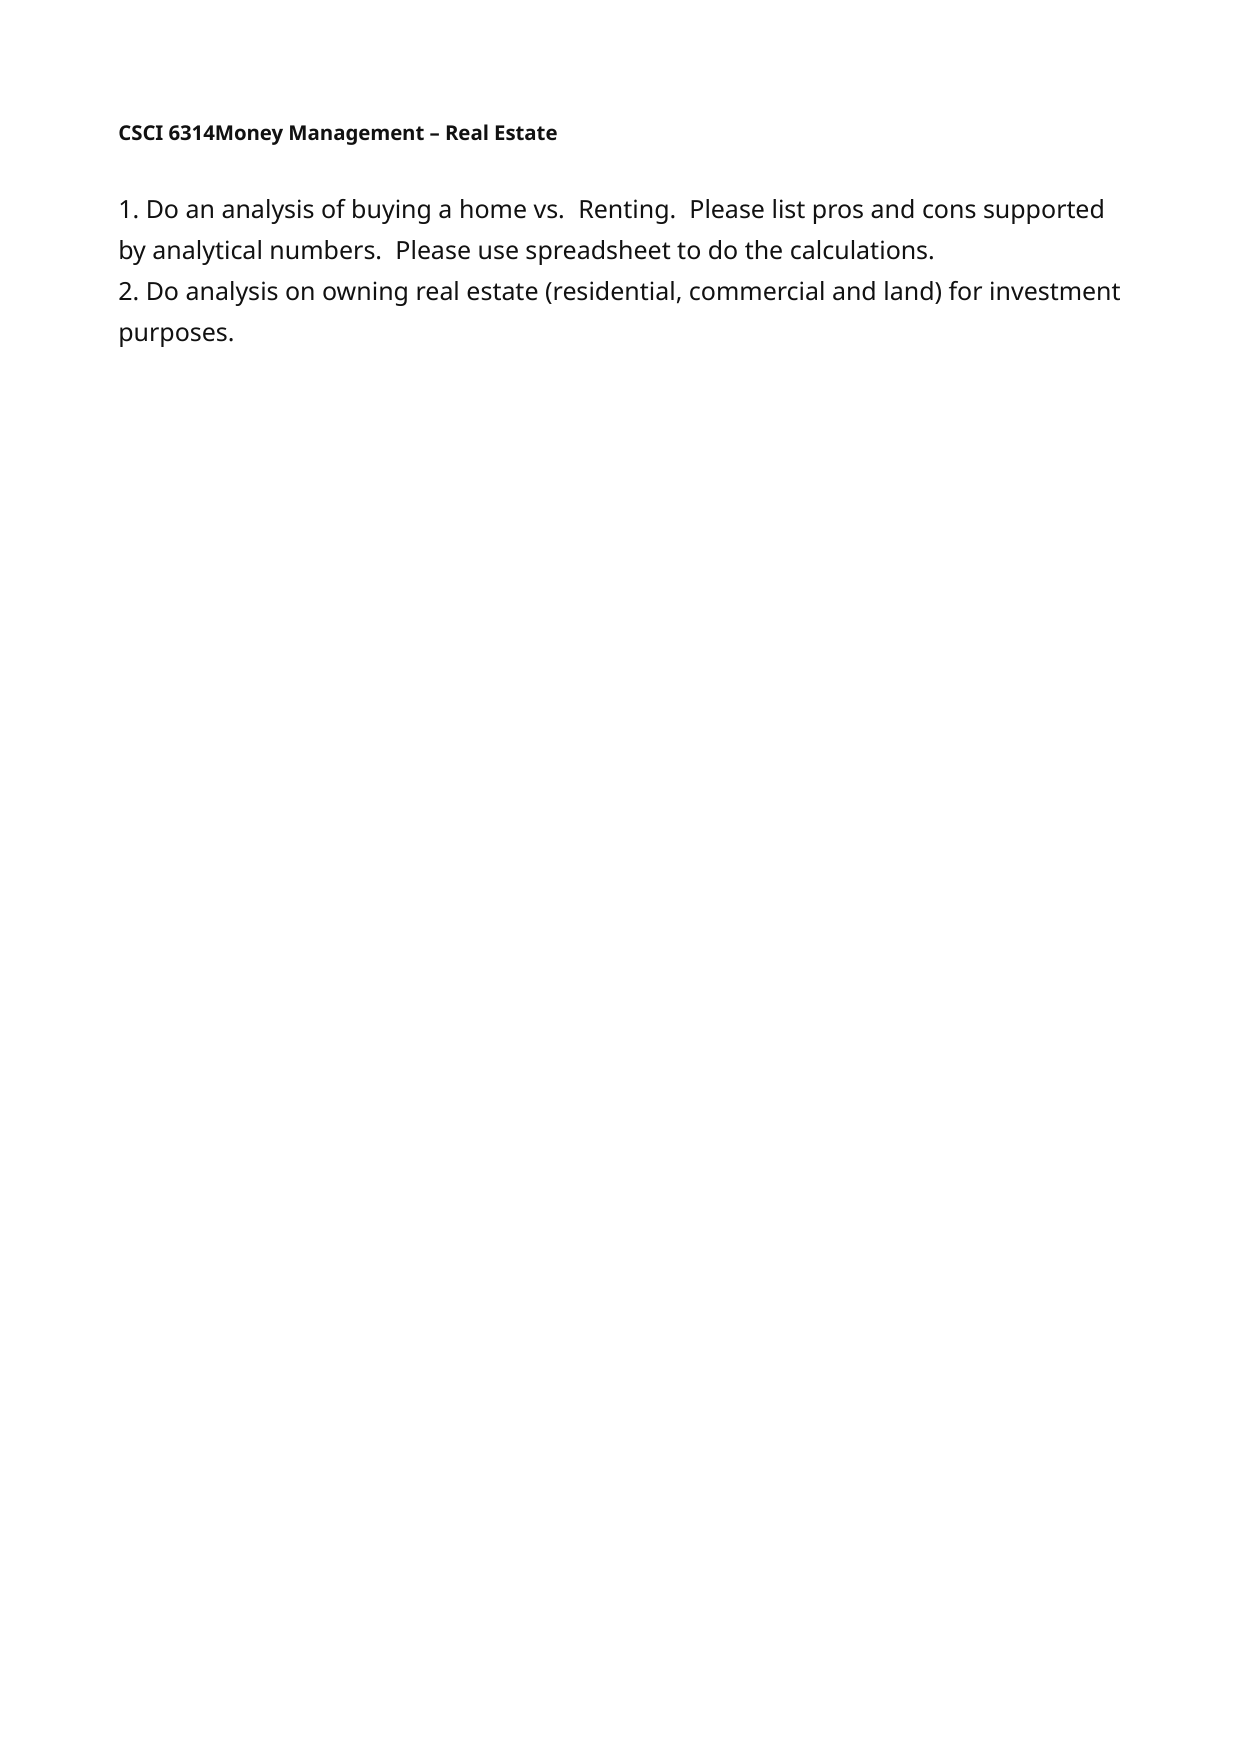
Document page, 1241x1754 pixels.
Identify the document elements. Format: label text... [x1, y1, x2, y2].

text 2. Do analysis on owning real estate (residential, commercial and land) for investment purposes. [118, 274, 1122, 349]
text CSCI 6314Money Management – Real Estate [118, 118, 1122, 146]
text 1. Do an analysis of buying a home vs. Renting. Please list pros and cons supported by analytical numbers. Please use spreadsheet to do the calculations. [118, 192, 1122, 267]
